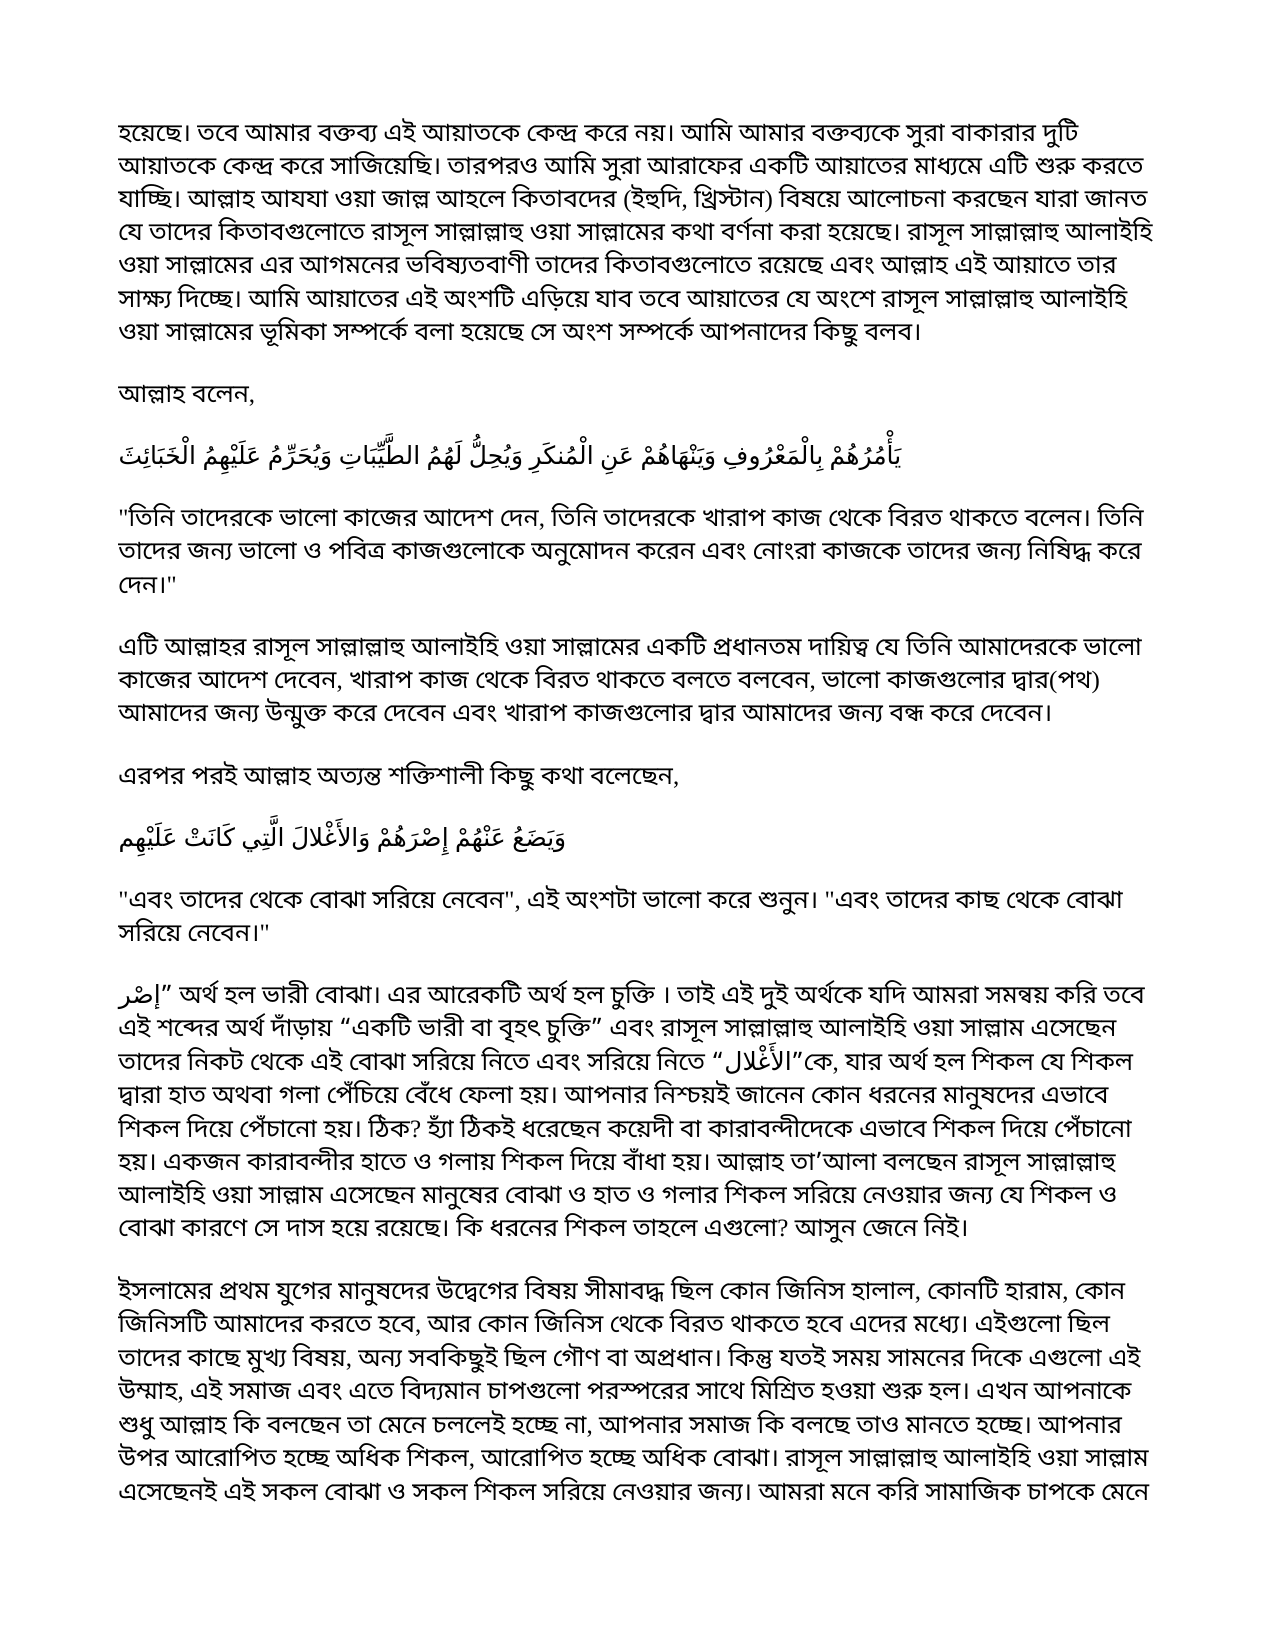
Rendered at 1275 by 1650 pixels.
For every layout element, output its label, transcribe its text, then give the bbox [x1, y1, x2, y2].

text وَيَضَعُ عَنْهُمْ إِصْرَهُمْ وَالأَغْلالَ الَّتِي كَانَتْ عَلَيْهِم [118, 823, 1157, 856]
text يَأْمُرُهُمْ بِالْمَعْرُوفِ وَيَنْهَاهُمْ عَنِ الْمُنكَرِ وَيُحِلُّ لَهُمُ الطَّيِّبَاتِ وَيُحَرِّمُ عَلَيْهِمُ الْخَبَائِثَ [118, 441, 1157, 474]
text إصْر” অর্থ হল ভারী বোঝা। এর আরেকটি অর্থ হল চুক্তি । তাই এই দুই অর্থকে যদি আমরা সমন্বয় করি তবে এই শব্দের অর্থ দাঁড়ায় “একটি ভারী বা বৃহৎ চুক্তি” এবং রাসূল সাল্লাল্লাহু আলাইহি ওয়া সাল্লাম এসেছেন তাদের নিকট থেকে এই বোঝা সরিয়ে নিতে এবং সরিয়ে নিতে “الأَغْلال”কে, যার অর্থ হল শিকল যে শিকল দ্বারা হাত অথবা গলা পেঁচিয়ে বেঁধে ফেলা হয়। আপনার নিশ্চয়ই জানেন কোন ধরনের মানুষদের এভাবে শিকল দিয়ে পেঁচানো হয়। ঠিক? হ্যাঁ ঠিকই ধরেছেন কয়েদী বা কারাবন্দীদেকে এভাবে শিকল দিয়ে পেঁচানো হয়। একজন কারাবন্দীর হাতে ও গলায় শিকল দিয়ে বাঁধা হয়। আল্লাহ তা’আলা বলছেন রাসূল সাল্লাল্লাহু আলাইহি ওয়া সাল্লাম এসেছেন মানুষের বোঝা ও হাত ও গলার শিকল সরিয়ে নেওয়ার জন্য যে শিকল ও বোঝা কারণে সে দাস হয়ে রয়েছে। কি ধরনের শিকল তাহলে এগুলো? আসুন জেনে নিই। [118, 981, 1157, 1247]
text "এবং তাদের থেকে বোঝা সরিয়ে নেবেন", এই অংশটা ভালো করে শুনুন। "এবং তাদের কাছ থেকে বোঝা সরিয়ে নেবেন।" [118, 885, 1157, 952]
text এটি আল্লাহর রাসূল সাল্লাল্লাহু আলাইহি ওয়া সাল্লামের একটি প্রধানতম দায়িত্ব যে তিনি আমাদেরকে ভালো কাজের আদেশ দেবেন, খারাপ কাজ থেকে বিরত থাকতে বলতে বলবেন, ভালো কাজগুলোর দ্বার(পথ) আমাদের জন্য উন্মুক্ত করে দেবেন এবং খারাপ কাজগুলোর দ্বার আমাদের জন্য বন্ধ করে দেবেন। [118, 632, 1157, 732]
text "তিনি তাদেরকে ভালো কাজের আদেশ দেন, তিনি তাদেরকে খারাপ কাজ থেকে বিরত থাকতে বলেন। তিনি তাদের জন্য ভালো ও পবিত্র কাজগুলোকে অনুমোদন করেন এবং নোংরা কাজকে তাদের জন্য নিষিদ্ধ করে দেন।" [118, 503, 1157, 603]
text হয়েছে। তবে আমার বক্তব্য এই আয়াতকে কেন্দ্র করে নয়। আমি আমার বক্তব্যকে সুরা বাকারার দুটি আয়াতকে কেন্দ্র করে সাজিয়েছি। তারপরও আমি সুরা আরাফের একটি আয়াতের মাধ্যমে এটি শুরু করতে যাচ্ছি। আল্লাহ আযযা ওয়া জাল্ল আহলে কিতাবদের (ইহুদি, খ্রিস্টান) বিষয়ে আলোচনা করছেন যারা জানত যে তাদের কিতাবগুলোতে রাসূল সাল্লাল্লাহু ওয়া সাল্লামের কথা বর্ণনা করা হয়েছে। রাসূল সাল্লাল্লাহু আলাইহি ওয়া সাল্লামের এর আগমনের ভবিষ্যতবাণী তাদের কিতাবগুলোতে রয়েছে এবং আল্লাহ এই আয়াতে তার সাক্ষ্য দিচ্ছে। আমি আয়াতের এই অংশটি এড়িয়ে যাব তবে আয়াতের যে অংশে রাসূল সাল্লাল্লাহু আলাইহি ওয়া সাল্লামের ভূমিকা সম্পর্কে বলা হয়েছে সে অংশ সম্পর্কে আপনাদের কিছু বলব। [118, 118, 1157, 350]
text আল্লাহ বলেন, [118, 379, 1157, 413]
text এরপর পরই আল্লাহ অত্যন্ত শক্তিশালী কিছু কথা বলেছেন, [118, 761, 1157, 794]
text ইসলামের প্রথম যুগের মানুষদের উদ্বেগের বিষয় সীমাবদ্ধ ছিল কোন জিনিস হালাল, কোনটি হারাম, কোন জিনিসটি আমাদের করতে হবে, আর কোন জিনিস থেকে বিরত থাকতে হবে এদের মধ্যে। এইগুলো ছিল তাদের কাছে মুখ্য বিষয়, অন্য সবকিছুই ছিল গৌণ বা অপ্রধান। কিন্তু যতই সময় সামনের দিকে এগুলো এই উম্মাহ, এই সমাজ এবং এতে বিদ্যমান চাপগুলো পরস্পরের সাথে মিশ্রিত হওয়া শুরু হল। এখন আপনাকে শুধু আল্লাহ কি বলছেন তা মেনে চললেই হচ্ছে না, আপনার সমাজ কি বলছে তাও মানতে হচ্ছে। আপনার উপর আরোপিত হচ্ছে অধিক শিকল, আরোপিত হচ্ছে অধিক বোঝা। রাসূল সাল্লাল্লাহু আলাইহি ওয়া সাল্লাম এসেছেনই এই সকল বোঝা ও সকল শিকল সরিয়ে নেওয়ার জন্য। আমরা মনে করি সামাজিক চাপকে মেনে [118, 1276, 1157, 1510]
